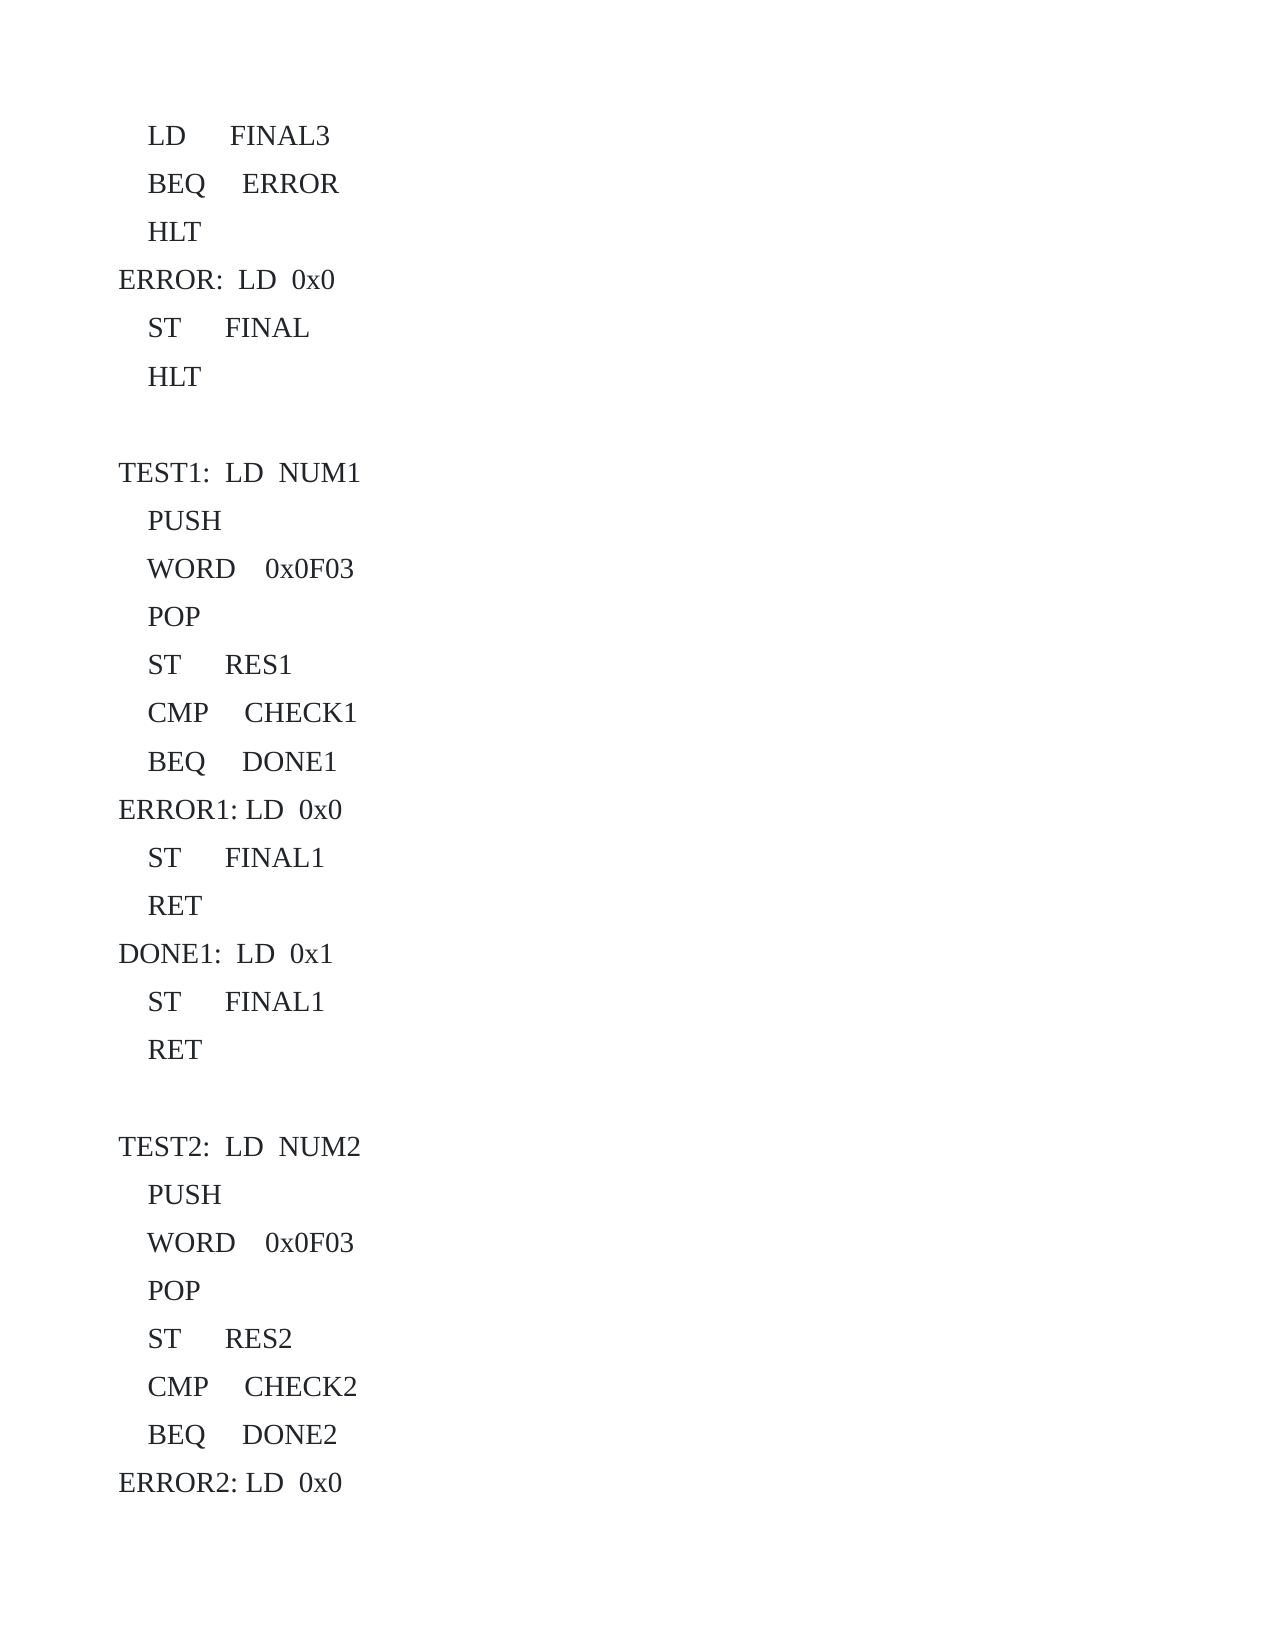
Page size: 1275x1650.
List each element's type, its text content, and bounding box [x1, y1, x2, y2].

text ST RES2 [118, 1321, 1157, 1355]
text HLT [118, 359, 1157, 392]
text POP [118, 1273, 1157, 1307]
text ST FINAL1 [118, 984, 1157, 1018]
text TEST1: LD NUM1 [118, 455, 1157, 488]
text POP [118, 599, 1157, 633]
text RET [118, 1032, 1157, 1066]
text WORD 0x0F03 [118, 1225, 1157, 1258]
text LD FINAL3 [118, 118, 1157, 152]
text BEQ DONE2 [118, 1417, 1157, 1451]
text TEST2: LD NUM2 [118, 1129, 1157, 1162]
text ST RES1 [118, 647, 1157, 681]
text ST FINAL [118, 311, 1157, 344]
text DONE1: LD 0x1 [118, 936, 1157, 970]
text CMP CHECK1 [118, 696, 1157, 729]
text HLT [118, 214, 1157, 248]
text WORD 0x0F03 [118, 551, 1157, 585]
text ERROR: LD 0x0 [118, 262, 1157, 296]
text PUSH [118, 1177, 1157, 1210]
text PUSH [118, 503, 1157, 537]
text ERROR2: LD 0x0 [118, 1466, 1157, 1499]
text ERROR1: LD 0x0 [118, 792, 1157, 825]
text BEQ DONE1 [118, 744, 1157, 777]
text CMP CHECK2 [118, 1369, 1157, 1403]
text ST FINAL1 [118, 840, 1157, 873]
text RET [118, 888, 1157, 922]
text BEQ ERROR [118, 166, 1157, 200]
